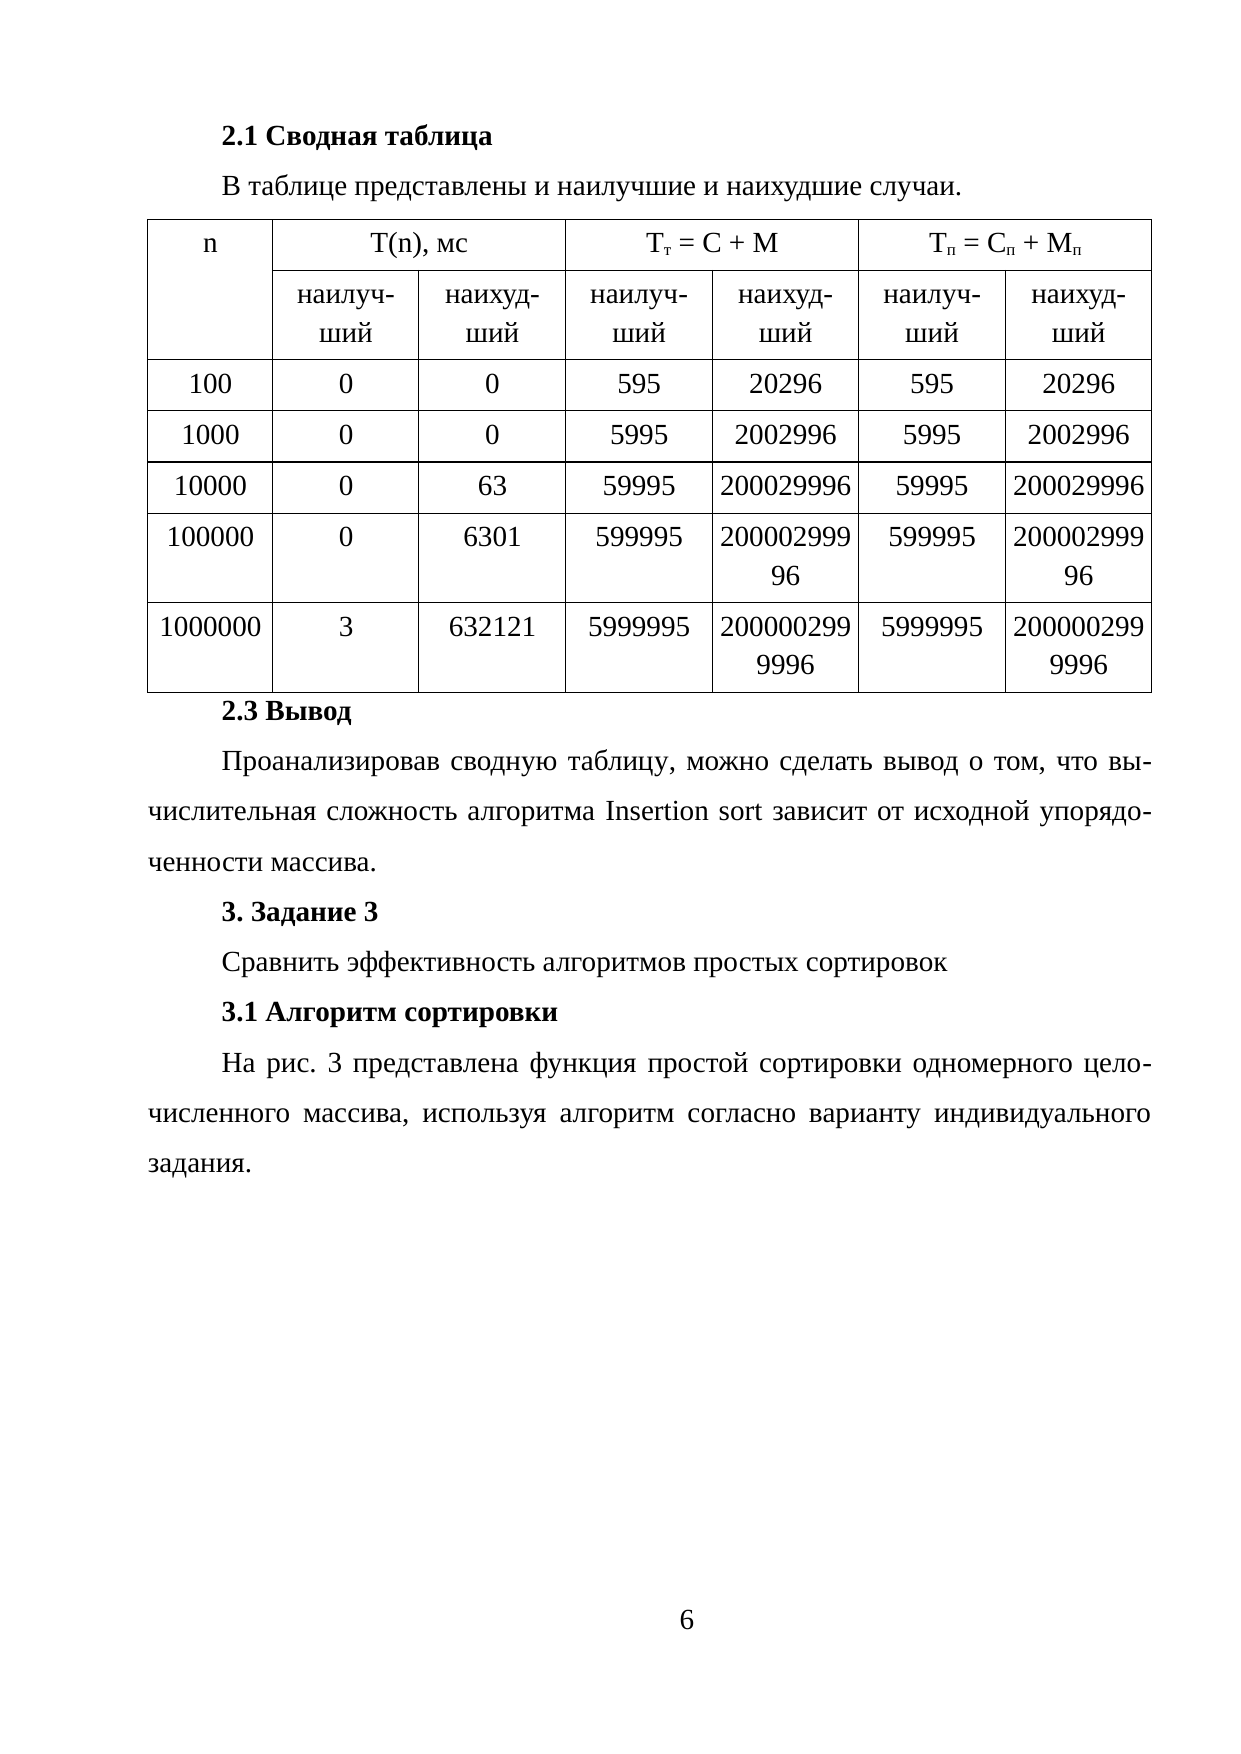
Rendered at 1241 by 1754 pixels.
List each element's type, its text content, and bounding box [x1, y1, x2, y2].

table_cell 0 [273, 411, 418, 461]
table_cell наилуч­ший [273, 271, 418, 359]
table_cell 5999995 [566, 603, 712, 692]
table_cell наилуч­ший [859, 271, 1005, 359]
text В таблице представлены и наилучшие и наихудшие случаи. [148, 168, 1152, 202]
table_cell 2002996 [1006, 411, 1151, 461]
table_cell 5995 [859, 411, 1005, 461]
table_header T(n), мс [273, 220, 565, 270]
table_cell 595 [859, 360, 1005, 410]
table_cell 0 [273, 463, 418, 512]
table_cell 1000 [148, 411, 272, 461]
table_header Tт = C + M [566, 220, 858, 270]
table_cell наихуд­ший [1006, 271, 1151, 359]
table_cell 20296 [1006, 360, 1151, 410]
table_cell 632121 [419, 603, 565, 692]
table_cell 595 [566, 360, 712, 410]
table_cell 10000 [148, 463, 272, 512]
table_cell 20000299996 [1006, 514, 1151, 602]
table_cell 1000000 [148, 603, 272, 692]
table_cell 2002996 [713, 411, 858, 461]
subtitle 3. Задание 3 [148, 894, 1152, 927]
table_cell 5995 [566, 411, 712, 461]
table_cell 63 [419, 463, 565, 512]
table_cell 599995 [859, 514, 1005, 602]
table_cell наилуч­ший [566, 271, 712, 359]
table_cell 100000 [148, 514, 272, 602]
table_header Tп = Cп + Mп [859, 220, 1151, 270]
table_cell наихуд­ший [713, 271, 858, 359]
table_cell 20296 [713, 360, 858, 410]
text На рис. 3 представлена функция простой сортировки одномерного цело­численного массива, используя алгоритм согласно варианту индивидуального задания. [148, 1045, 1152, 1179]
table_cell 20000299996 [713, 514, 858, 602]
table_cell 0 [419, 411, 565, 461]
table_cell 5999995 [859, 603, 1005, 692]
table_cell 2000002999996 [1006, 603, 1151, 692]
subtitle 2.3 Вывод [148, 693, 1152, 726]
text Проанализировав сводную таблицу, можно сделать вывод о том, что вы­числительная сложность алгоритма Insertion sort зависит от исходной упорядо­ченности массива. [148, 743, 1152, 877]
table_cell 59995 [566, 463, 712, 512]
table_cell 0 [273, 360, 418, 410]
table_cell 59995 [859, 463, 1005, 512]
table_cell 599995 [566, 514, 712, 602]
table_cell 0 [419, 360, 565, 410]
table_cell 3 [273, 603, 418, 692]
table_cell наихуд­ший [419, 271, 565, 359]
table_cell 0 [273, 514, 418, 602]
table_cell 2000002999996 [713, 603, 858, 692]
table_cell 200029996 [1006, 463, 1151, 512]
subtitle 2.1 Сводная таблица [148, 118, 1152, 152]
table_cell 6301 [419, 514, 565, 602]
table_header n [148, 220, 272, 359]
table_cell 200029996 [713, 463, 858, 512]
text Сравнить эффективность алгоритмов простых сортировок [148, 944, 1152, 978]
subtitle 3.1 Алгоритм сортировки [148, 994, 1152, 1028]
table_cell 100 [148, 360, 272, 410]
